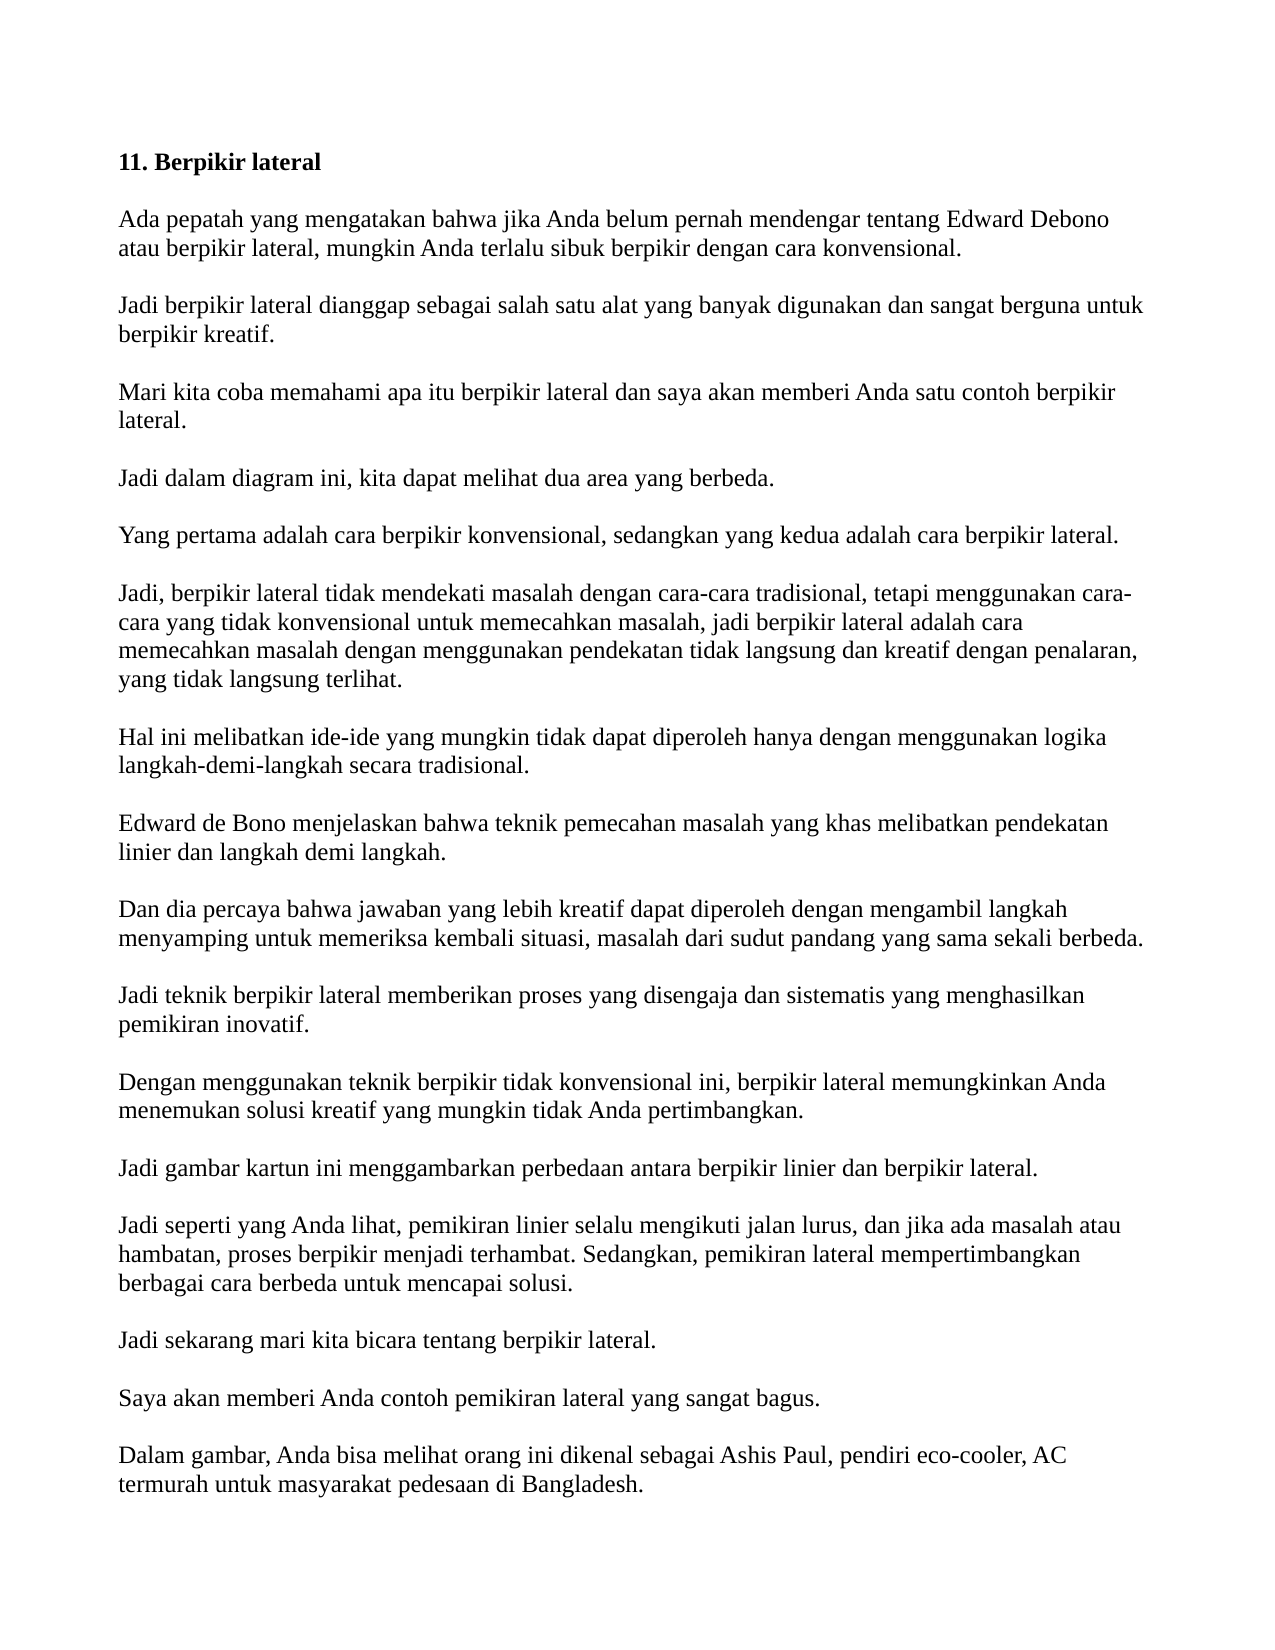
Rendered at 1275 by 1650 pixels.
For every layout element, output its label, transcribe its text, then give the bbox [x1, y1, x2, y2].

text Jadi gambar kartun ini menggambarkan perbedaan antara berpikir linier dan berpikir lateral. [118, 1153, 1157, 1182]
text Mari kita coba memahami apa itu berpikir lateral dan saya akan memberi Anda satu contoh berpikir lateral. [118, 377, 1157, 434]
text Saya akan memberi Anda contoh pemikiran lateral yang sangat bagus. [118, 1383, 1157, 1412]
text Jadi seperti yang Anda lihat, pemikiran linier selalu mengikuti jalan lurus, dan jika ada masalah atau hambatan, proses berpikir menjadi terhambat. Sedangkan, pemikiran lateral mempertimbangkan berbagai cara berbeda untuk mencapai solusi. [118, 1211, 1157, 1297]
text Jadi, berpikir lateral tidak mendekati masalah dengan cara-cara tradisional, tetapi menggunakan cara-cara yang tidak konvensional untuk memecahkan masalah, jadi berpikir lateral adalah cara memecahkan masalah dengan menggunakan pendekatan tidak langsung dan kreatif dengan penalaran, yang tidak langsung terlihat. [118, 578, 1157, 693]
text Jadi teknik berpikir lateral memberikan proses yang disengaja dan sistematis yang menghasilkan pemikiran inovatif. [118, 981, 1157, 1038]
text Jadi berpikir lateral dianggap sebagai salah satu alat yang banyak digunakan dan sangat berguna untuk berpikir kreatif. [118, 291, 1157, 348]
text Dan dia percaya bahwa jawaban yang lebih kreatif dapat diperoleh dengan mengambil langkah menyamping untuk memeriksa kembali situasi, masalah dari sudut pandang yang sama sekali berbeda. [118, 894, 1157, 952]
text 11. Berpikir lateral [118, 147, 1157, 176]
text Edward de Bono menjelaskan bahwa teknik pemecahan masalah yang khas melibatkan pendekatan linier dan langkah demi langkah. [118, 808, 1157, 866]
text Ada pepatah yang mengatakan bahwa jika Anda belum pernah mendengar tentang Edward Debono atau berpikir lateral, mungkin Anda terlalu sibuk berpikir dengan cara konvensional. [118, 204, 1157, 262]
text Yang pertama adalah cara berpikir konvensional, sedangkan yang kedua adalah cara berpikir lateral. [118, 521, 1157, 549]
text Jadi dalam diagram ini, kita dapat melihat dua area yang berbeda. [118, 463, 1157, 492]
text Dalam gambar, Anda bisa melihat orang ini dikenal sebagai Ashis Paul, pendiri eco-cooler, AC termurah untuk masyarakat pedesaan di Bangladesh. [118, 1441, 1157, 1498]
text Jadi sekarang mari kita bicara tentang berpikir lateral. [118, 1326, 1157, 1354]
text Dengan menggunakan teknik berpikir tidak konvensional ini, berpikir lateral memungkinkan Anda menemukan solusi kreatif yang mungkin tidak Anda pertimbangkan. [118, 1067, 1157, 1124]
text Hal ini melibatkan ide-ide yang mungkin tidak dapat diperoleh hanya dengan menggunakan logika langkah-demi-langkah secara tradisional. [118, 722, 1157, 779]
